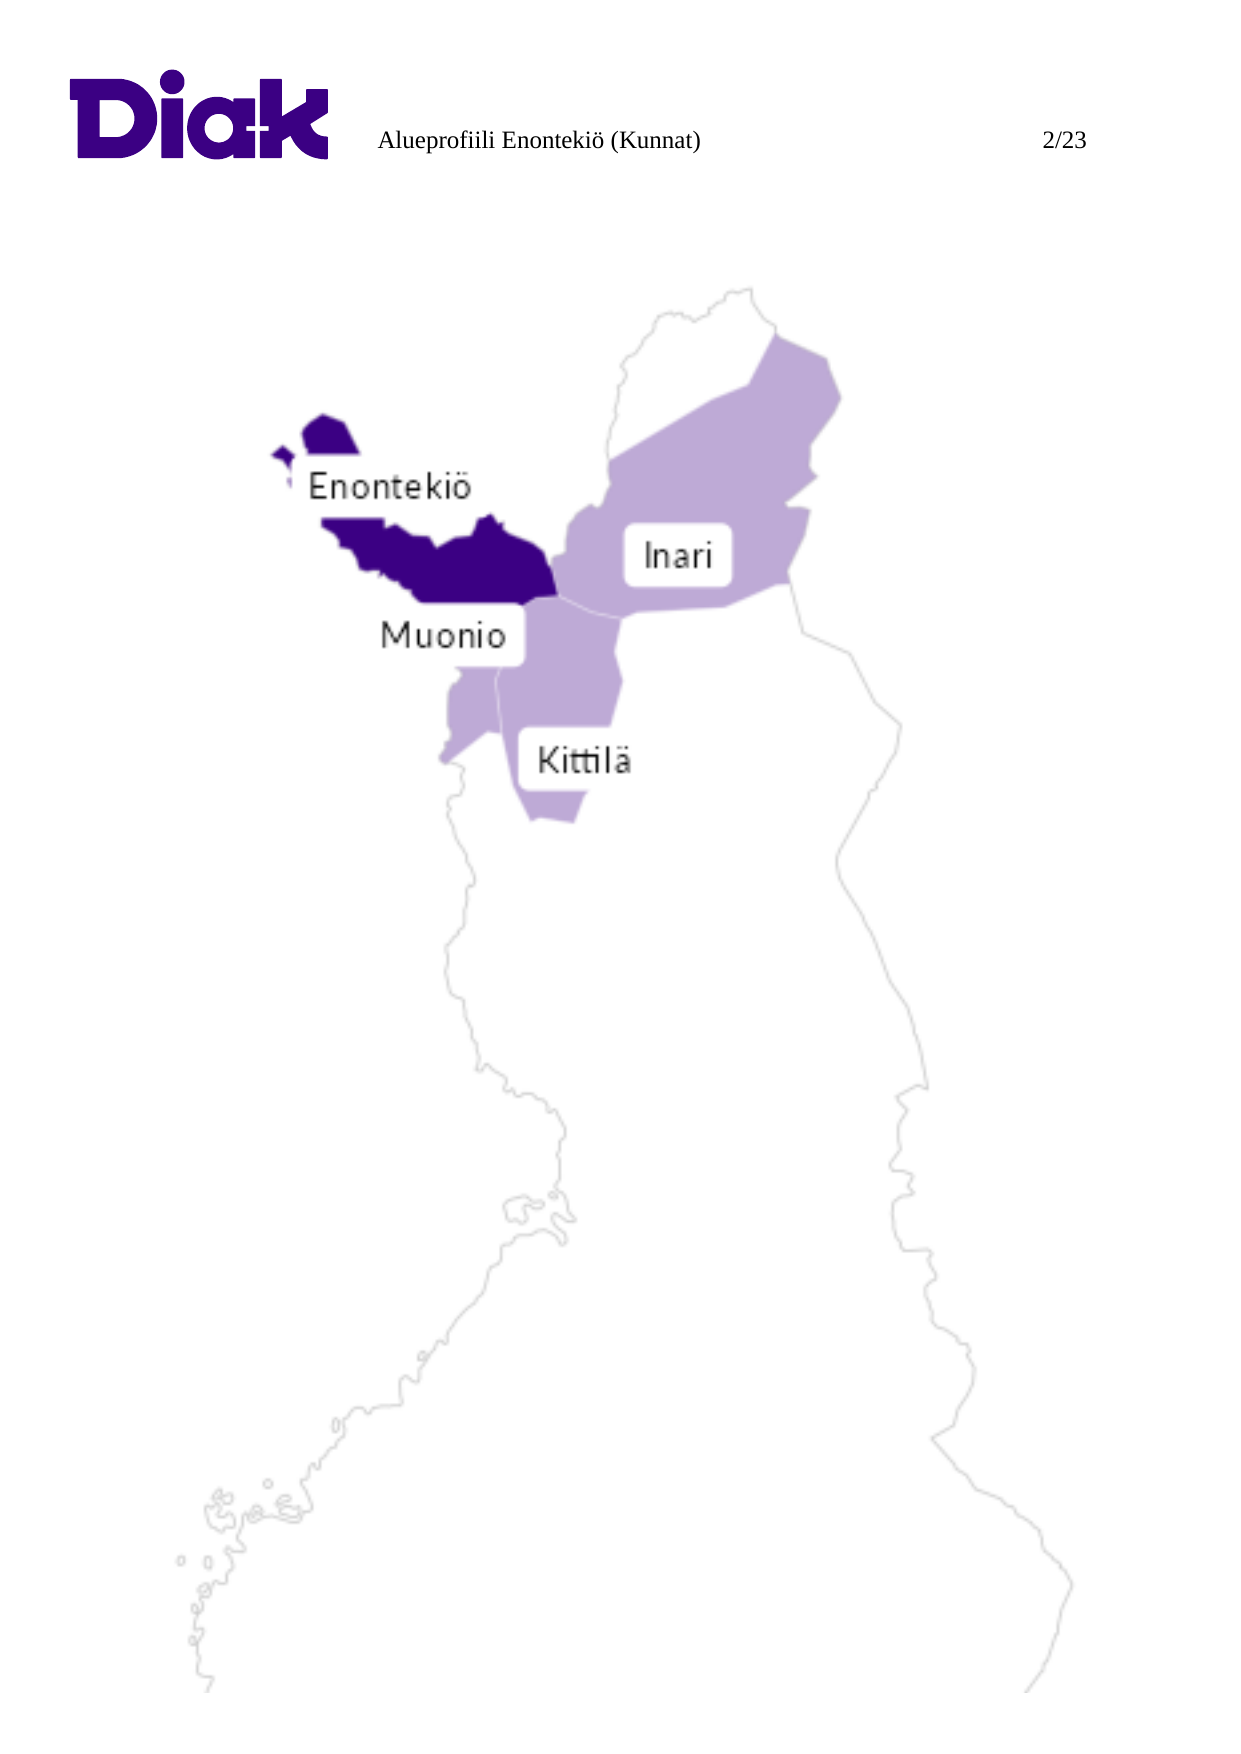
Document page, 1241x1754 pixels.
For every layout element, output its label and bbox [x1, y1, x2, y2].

picture [61, 196, 1179, 1693]
